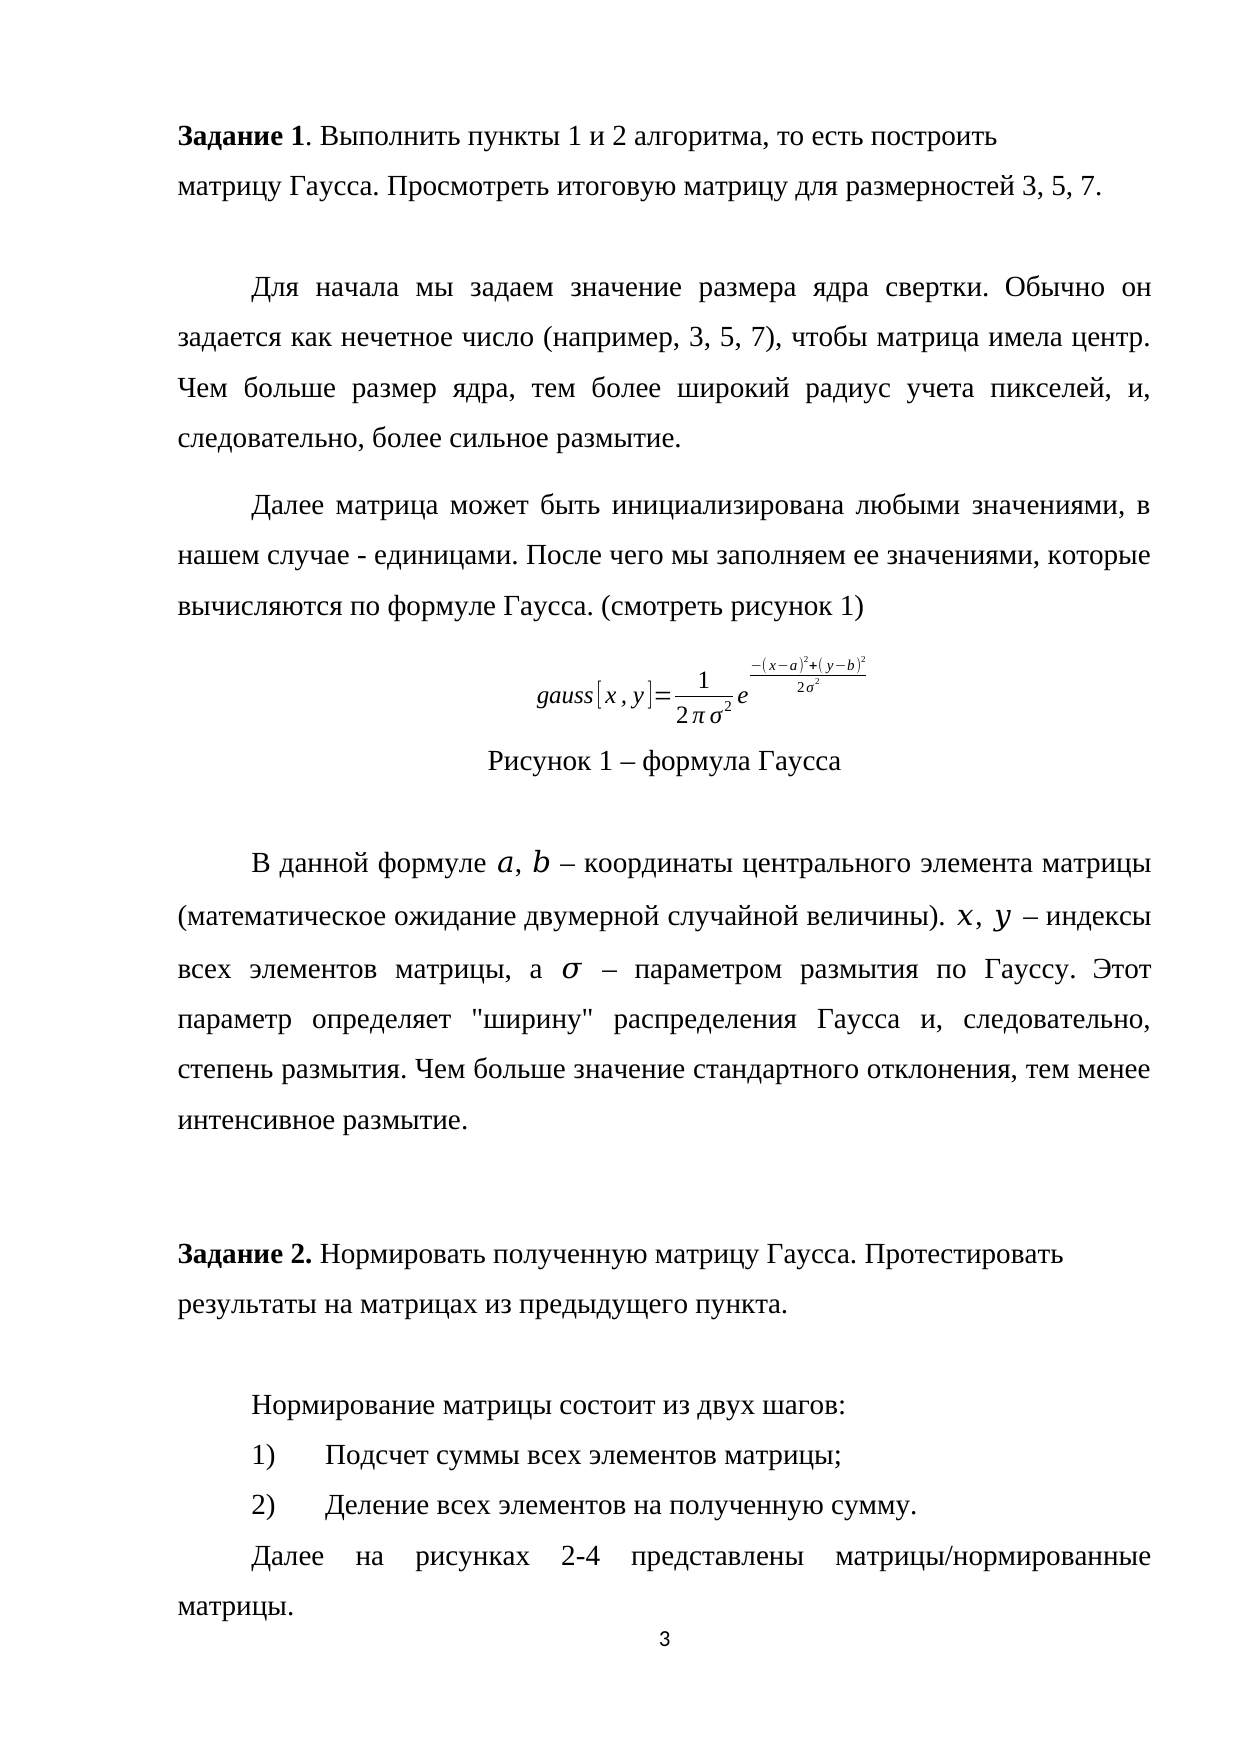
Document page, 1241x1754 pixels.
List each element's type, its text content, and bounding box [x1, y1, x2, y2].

text результаты на матрицах из предыдущего пункта. [177, 1286, 1152, 1320]
text 2) Деление всех элементов на полученную сумму. [177, 1487, 1152, 1521]
text Задание 2. Нормировать полученную матрицу Гаусса. Протестировать [177, 1236, 1152, 1269]
text Задание 1. Выполнить пункты 1 и 2 алгоритма, то есть построить [177, 118, 1152, 152]
text Нормирование матрицы состоит из двух шагов: [177, 1387, 1152, 1420]
text Рисунок 1 – формула Гаусса [177, 743, 1152, 777]
text 1) Подсчет суммы всех элементов матрицы; [177, 1437, 1152, 1471]
text матрицу Гаусса. Просмотреть итоговую матрицу для размерностей 3, 5, 7. [177, 168, 1152, 202]
text Далее матрица может быть инициализирована любыми значениями, в нашем случае - единицами. После чего мы заполняем ее значениями, которые вычисляются по формуле Гаусса. (смотреть рисунок 1) [177, 487, 1152, 621]
text Для начала мы задаем значение размера ядра свертки. Обычно он задается как нечетное число (например, 3, 5, 7), чтобы матрица имела центр. Чем больше размер ядра, тем более широкий радиус учета пикселей, и, следовательно, более сильное размытие. [177, 269, 1152, 453]
text В данной формуле 𝑎, 𝑏 – координаты центрального элемента матрицы (математическое ожидание двумерной случайной величины). 𝑥, 𝑦 – индексы всех элементов матрицы, а 𝜎 – параметром размытия по Гауссу. Этот параметр определяет "ширину" распределения Гаусса и, следовательно, степень размытия. Чем больше значение стандартного отклонения, тем менее интенсивное размытие. [177, 844, 1152, 1135]
text Далее на рисунках 2-4 представлены матрицы/нормированные матрицы. [177, 1538, 1152, 1622]
